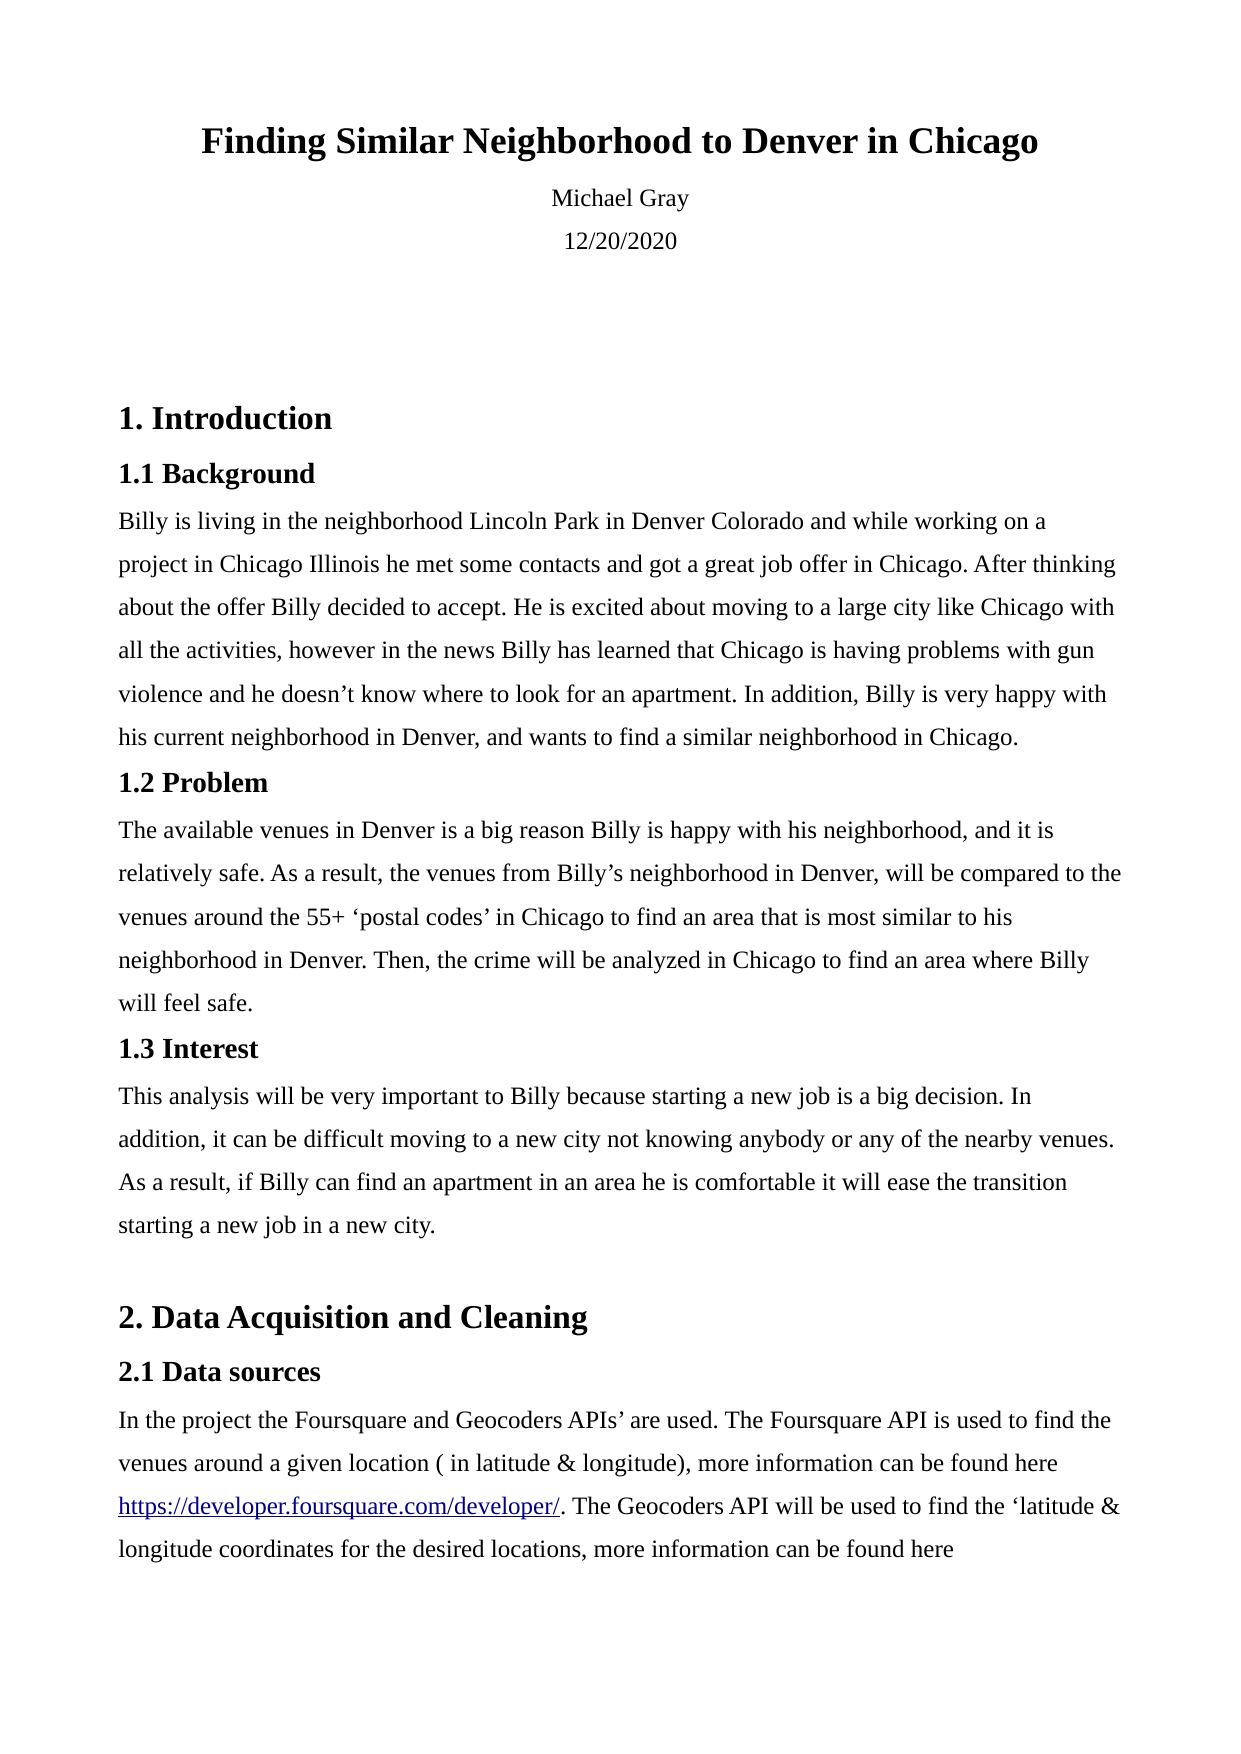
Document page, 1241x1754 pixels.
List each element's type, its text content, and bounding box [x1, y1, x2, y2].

text 1.2 Problem [118, 765, 1122, 798]
text 12/20/2020 [118, 226, 1122, 255]
text In the project the Foursquare and Geocoders APIs’ are used. The Foursquare API is used to find the venues around a given location ( in latitude & longitude), more information can be found here https://developer.foursquare.com/developer/. The Geocoders API will be used to find the ‘latitude & longitude coordinates for the desired locations, more information can be found here [118, 1405, 1122, 1563]
text 1.3 Interest [118, 1031, 1122, 1064]
text The available venues in Denver is a big reason Billy is happy with his neighborhood, and it is relatively safe. As a result, the venues from Billy’s neighborhood in Denver, will be compared to the venues around the 55+ ‘postal codes’ in Chicago to find an area that is most similar to his neighborhood in Denver. Then, the crime will be analyzed in Chicago to find an area where Billy will feel safe. [118, 815, 1122, 1017]
text Billy is living in the neighborhood Lincoln Park in Denver Colorado and while working on a project in Chicago Illinois he met some contacts and got a great job offer in Chicago. After thinking about the offer Billy decided to accept. He is excited about moving to a large city like Chicago with all the activities, however in the news Billy has learned that Chicago is having problems with gun violence and he doesn’t know where to look for an apartment. In addition, Billy is very happy with his current neighborhood in Denver, and wants to find a similar neighborhood in Chicago. [118, 506, 1122, 751]
text 1.1 Background [118, 456, 1122, 489]
text Finding Similar Neighborhood to Denver in Chicago [118, 118, 1122, 161]
text 1. Introduction [118, 398, 1122, 437]
text Michael Gray [118, 183, 1122, 212]
text 2. Data Acquisition and Cleaning [118, 1297, 1122, 1335]
text This analysis will be very important to Billy because starting a new job is a big decision. In addition, it can be difficult moving to a new city not knowing anybody or any of the nearby venues. As a result, if Billy can find an apartment in an area he is comfortable it will ease the transition starting a new job in a new city. [118, 1081, 1122, 1239]
text 2.1 Data sources [118, 1354, 1122, 1388]
